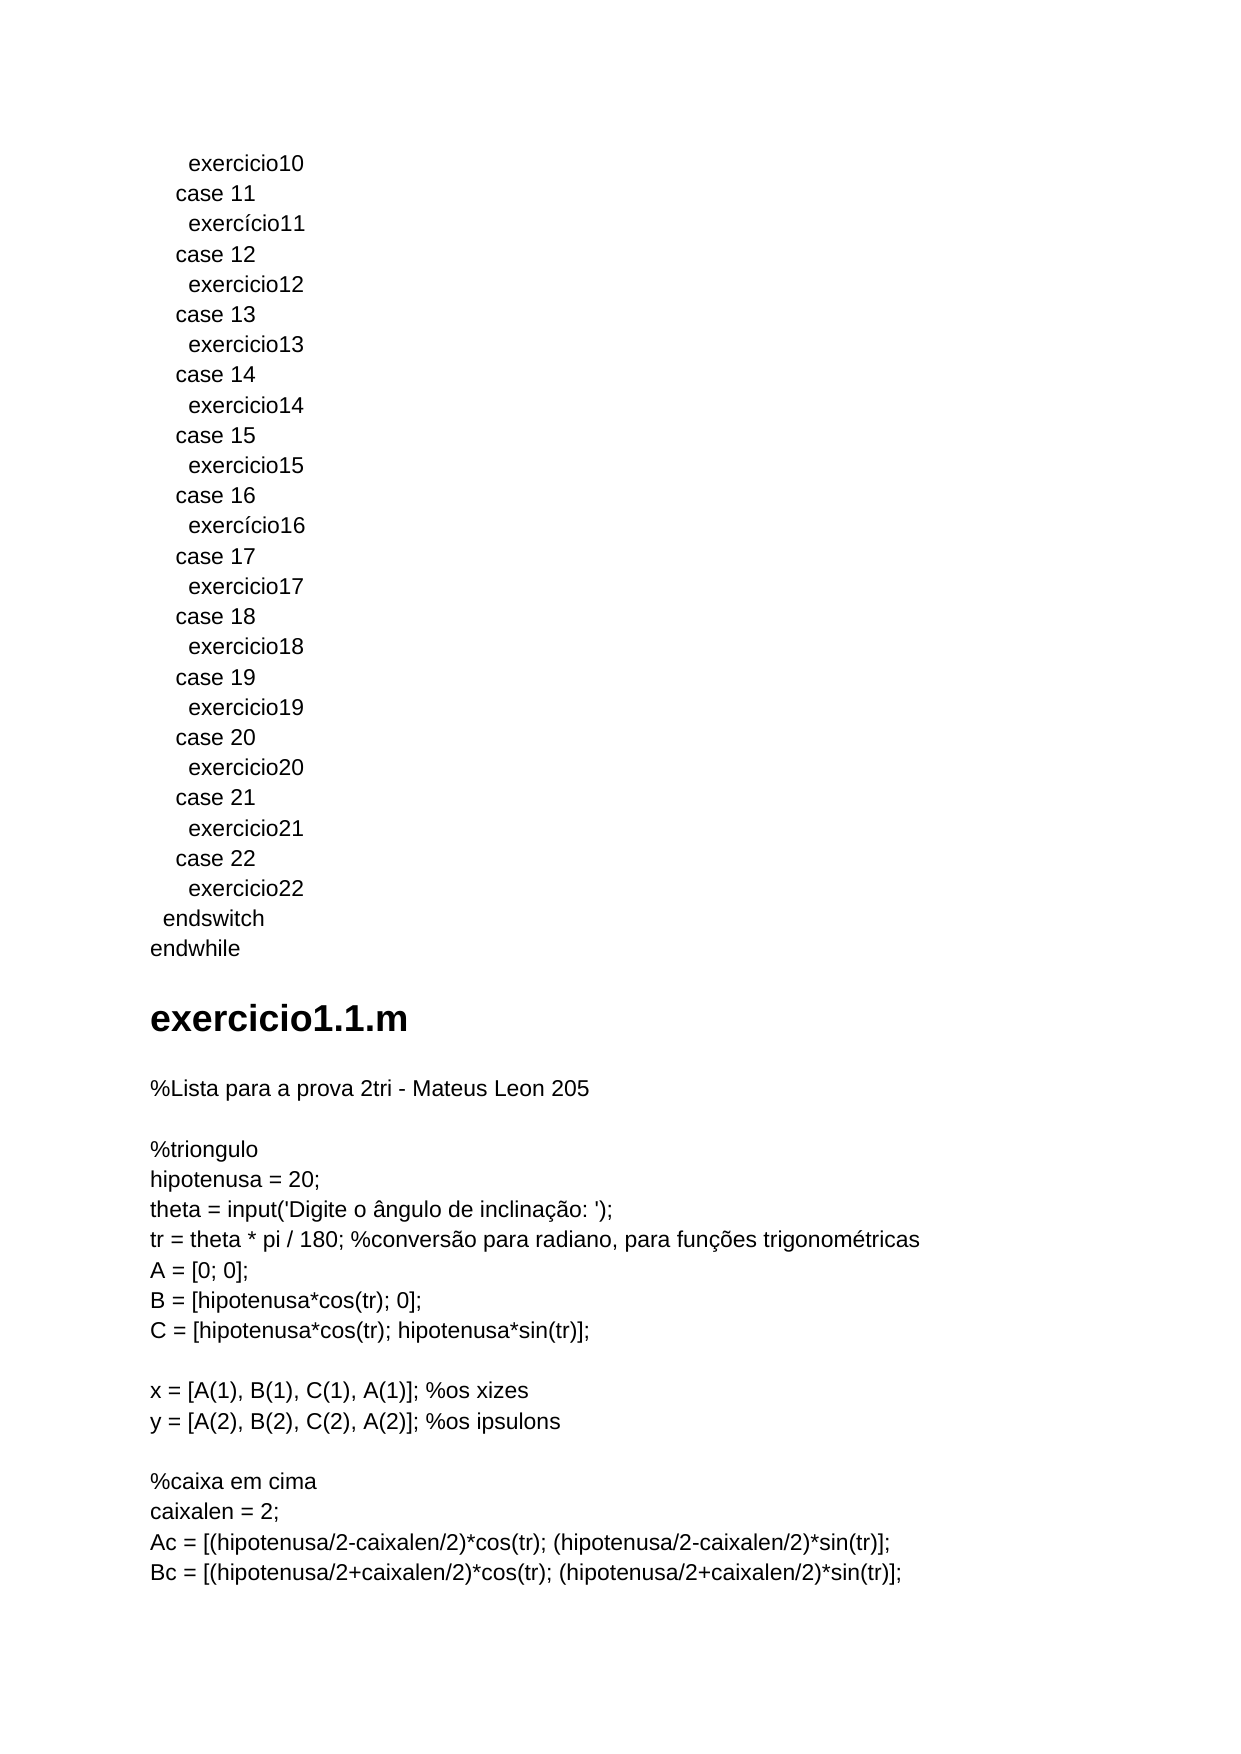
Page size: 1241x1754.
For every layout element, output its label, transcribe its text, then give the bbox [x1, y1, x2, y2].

text case 13 [150, 301, 1090, 327]
text exercicio22 [150, 875, 1090, 901]
text case 15 [150, 422, 1090, 448]
text exercício11 [150, 210, 1090, 237]
text endwhile [150, 935, 1090, 962]
text y = [A(2), B(2), C(2), A(2)]; %os ipsulons [150, 1408, 1090, 1434]
text caixalen = 2; [150, 1498, 1090, 1525]
text case 19 [150, 663, 1090, 690]
text Bc = [(hipotenusa/2+caixalen/2)*cos(tr); (hipotenusa/2+caixalen/2)*sin(tr)]; [150, 1559, 1090, 1585]
text Ac = [(hipotenusa/2-caixalen/2)*cos(tr); (hipotenusa/2-caixalen/2)*sin(tr)]; [150, 1528, 1090, 1555]
text A = [0; 0]; [150, 1257, 1090, 1283]
text case 21 [150, 784, 1090, 811]
text tr = theta * pi / 180; %conversão para radiano, para funções trigonométricas [150, 1226, 1090, 1253]
text endswitch [150, 905, 1090, 932]
text exercicio18 [150, 633, 1090, 660]
text exercicio21 [150, 814, 1090, 841]
text x = [A(1), B(1), C(1), A(1)]; %os xizes [150, 1377, 1090, 1404]
title exercicio1.1.m [150, 996, 1090, 1039]
text exercício16 [150, 512, 1090, 539]
text exercicio10 [150, 150, 1090, 176]
text B = [hipotenusa*cos(tr); 0]; [150, 1287, 1090, 1313]
text theta = input('Digite o ângulo de inclinação: '); [150, 1196, 1090, 1223]
text %Lista para a prova 2tri - Mateus Leon 205 [150, 1075, 1090, 1102]
text case 14 [150, 361, 1090, 388]
text case 18 [150, 603, 1090, 629]
text case 12 [150, 241, 1090, 267]
text exercicio15 [150, 452, 1090, 478]
text case 20 [150, 724, 1090, 750]
text exercicio14 [150, 392, 1090, 418]
text %caixa em cima [150, 1468, 1090, 1494]
text exercicio20 [150, 754, 1090, 781]
text C = [hipotenusa*cos(tr); hipotenusa*sin(tr)]; [150, 1317, 1090, 1343]
text hipotenusa = 20; [150, 1166, 1090, 1192]
text case 16 [150, 482, 1090, 509]
text %triongulo [150, 1136, 1090, 1162]
text case 11 [150, 180, 1090, 207]
text case 22 [150, 845, 1090, 871]
text case 17 [150, 543, 1090, 569]
text exercicio12 [150, 271, 1090, 297]
text exercicio13 [150, 331, 1090, 358]
text exercicio17 [150, 573, 1090, 599]
text exercicio19 [150, 694, 1090, 720]
